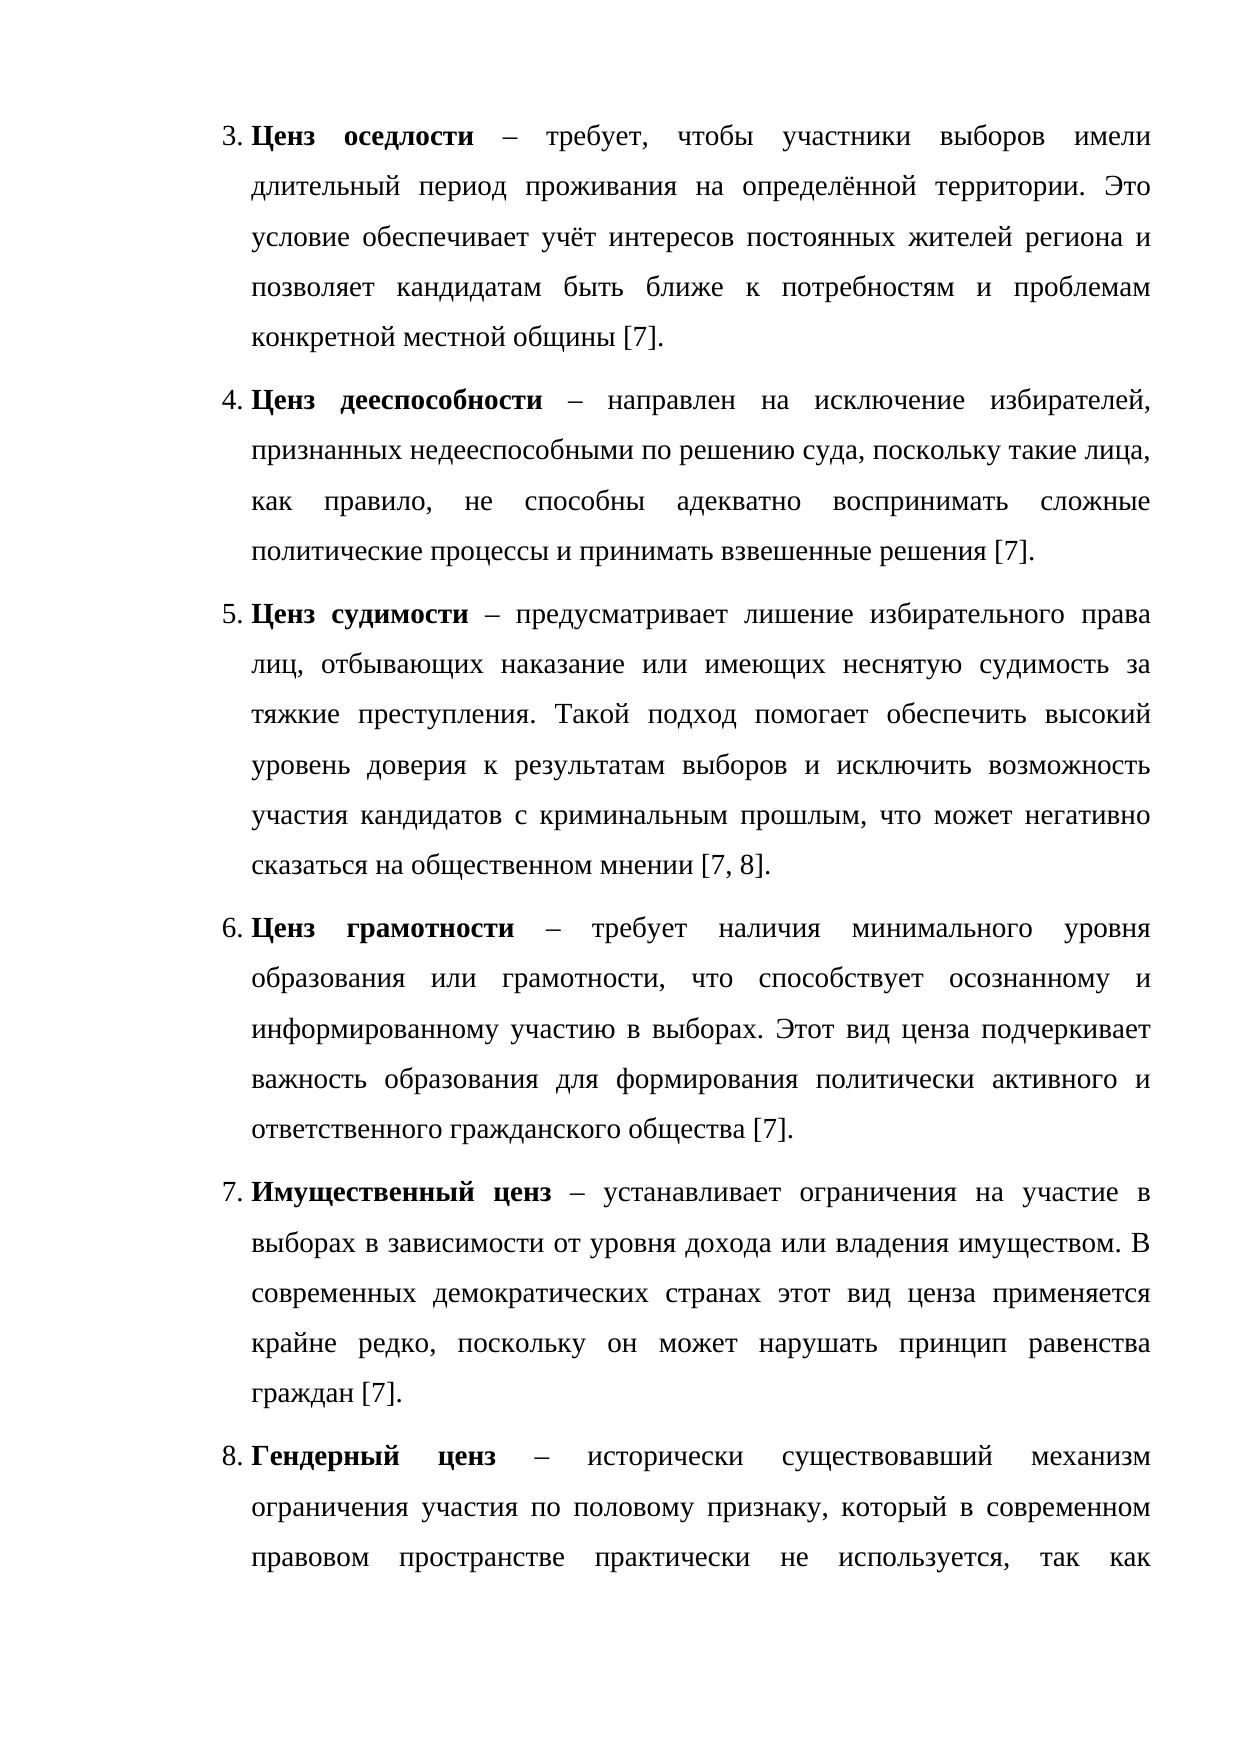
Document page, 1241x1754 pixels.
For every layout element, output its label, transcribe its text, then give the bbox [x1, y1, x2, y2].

list Ценз судимости – предусматривает лишение избирательного права лиц, отбывающих наказание или имеющих неснятую судимость за тяжкие преступления. Такой подход помогает обеспечить высокий уровень доверия к результатам выборов и исключить возможность участия кандидатов с криминальным прошлым, что может негативно сказаться на общественном мнении [7, 8]. [222, 596, 1152, 881]
list Гендерный ценз – исторически существовавший механизм ограничения участия по половому признаку, который в современном правовом пространстве практически не используется, так как [222, 1438, 1152, 1573]
list Ценз дееспособности – направлен на исключение избирателей, признанных недееспособными по решению суда, поскольку такие лица, как правило, не способны адекватно воспринимать сложные политические процессы и принимать взвешенные решения [7]. [222, 382, 1152, 567]
list Ценз грамотности – требует наличия минимального уровня образования или грамотности, что способствует осознанному и информированному участию в выборах. Этот вид ценза подчеркивает важность образования для формирования политически активного и ответственного гражданского общества [7]. [222, 910, 1152, 1145]
list Имущественный ценз – устанавливает ограничения на участие в выборах в зависимости от уровня дохода или владения имуществом. В современных демократических странах этот вид ценза применяется крайне редко, поскольку он может нарушать принцип равенства граждан [7]. [222, 1174, 1152, 1409]
list Ценз оседлости – требует, чтобы участники выборов имели длительный период проживания на определённой территории. Это условие обеспечивает учёт интересов постоянных жителей региона и позволяет кандидатам быть ближе к потребностям и проблемам конкретной местной общины [7]. [222, 118, 1152, 353]
